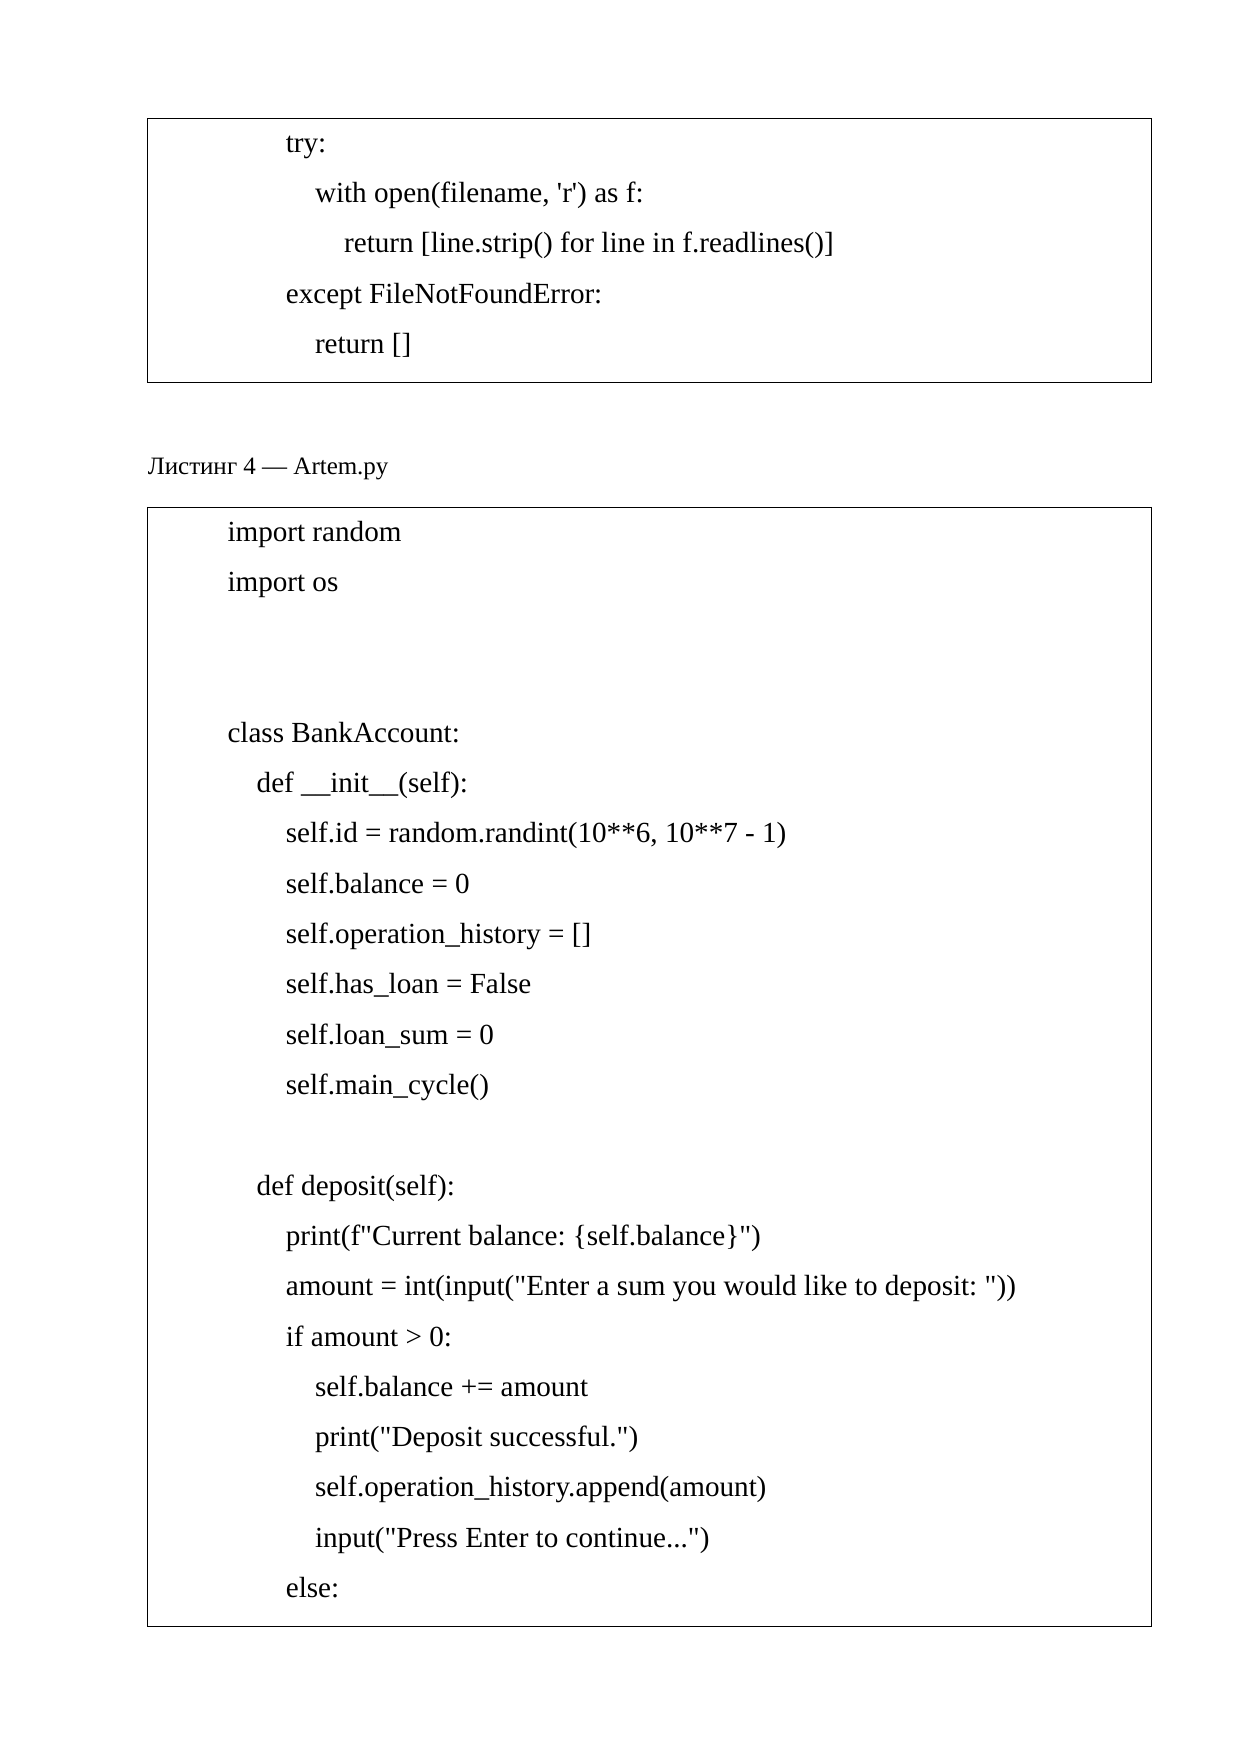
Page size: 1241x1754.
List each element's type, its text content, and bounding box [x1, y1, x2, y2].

text Листинг 4 — Artem.py [148, 451, 1152, 480]
table_header try: with open(filename, 'r') as f: return [line.strip() for line in f.readlines()] except FileNotFoundError: return [] [148, 119, 1151, 382]
table_header import random import os class BankAccount: def __init__(self): self.id = random.randint(10**6, 10**7 - 1) self.balance = 0 self.operation_history = [] self.has_loan = False self.loan_sum = 0 self.main_cycle() def deposit(self): print(f"Current balance: {self.balance}") amount = int(input("Enter a sum you would like to deposit: ")) if amount > 0: self.balance += amount print("Deposit successful.") self.operation_history.append(amount) input("Press Enter to continue...") else: [148, 508, 1151, 1626]
